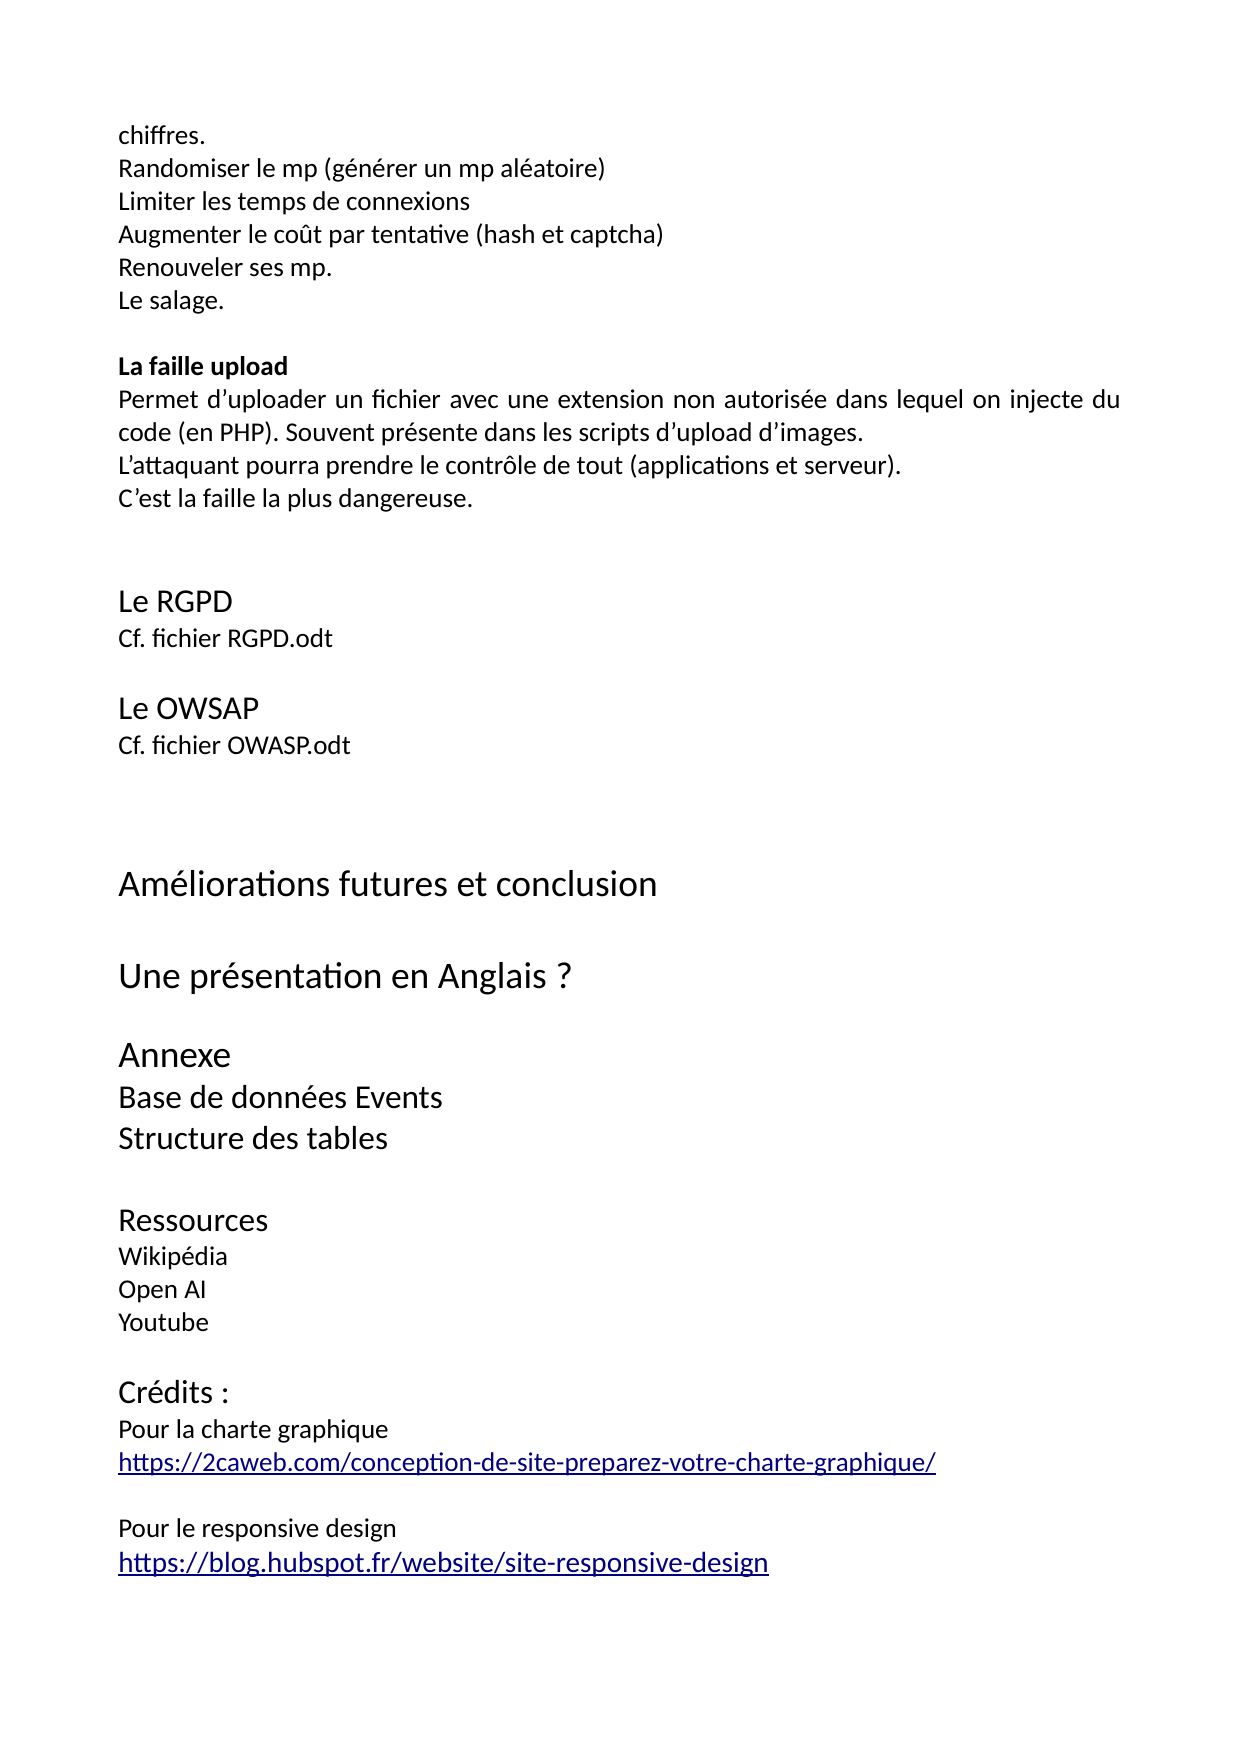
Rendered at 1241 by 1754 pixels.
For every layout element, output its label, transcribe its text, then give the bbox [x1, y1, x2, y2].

text Pour la charte graphique [118, 1412, 1122, 1445]
text C’est la faille la plus dangereuse. [118, 481, 1122, 514]
text Cf. fichier RGPD.odt [118, 621, 1122, 654]
text Structure des tables [118, 1117, 1122, 1158]
text Pour le responsive design [118, 1511, 1122, 1544]
text Le OWSAP [118, 687, 1122, 728]
text Permet d’uploader un fichier avec une extension non autorisée dans lequel on injecte du code (en PHP). Souvent présente dans les scripts d’upload d’images. [118, 382, 1122, 448]
text Cf. fichier OWASP.odt [118, 728, 1122, 761]
text Renouveler ses mp. [118, 250, 1122, 283]
text https://blog.hubspot.fr/website/site-responsive-design [118, 1544, 1122, 1580]
text Randomiser le mp (générer un mp aléatoire) [118, 151, 1122, 184]
text Le salage. [118, 283, 1122, 316]
text Limiter les temps de connexions [118, 184, 1122, 217]
text Une présentation en Anglais ? [118, 952, 1122, 997]
text Youtube [118, 1305, 1122, 1338]
text Annexe [118, 1031, 1122, 1076]
text Base de données Events [118, 1076, 1122, 1117]
text L’attaquant pourra prendre le contrôle de tout (applications et serveur). [118, 448, 1122, 481]
text La faille upload [118, 349, 1122, 382]
text https://2caweb.com/conception-de-site-preparez-votre-charte-graphique/ [118, 1445, 1122, 1478]
text Le RGPD [118, 580, 1122, 621]
text Crédits : [118, 1371, 1122, 1412]
text Open AI [118, 1272, 1122, 1305]
text Augmenter le coût par tentative (hash et captcha) [118, 217, 1122, 250]
text Ressources [118, 1198, 1122, 1239]
text Améliorations futures et conclusion [118, 860, 1122, 906]
text chiffres. [118, 118, 1122, 151]
text Wikipédia [118, 1239, 1122, 1272]
